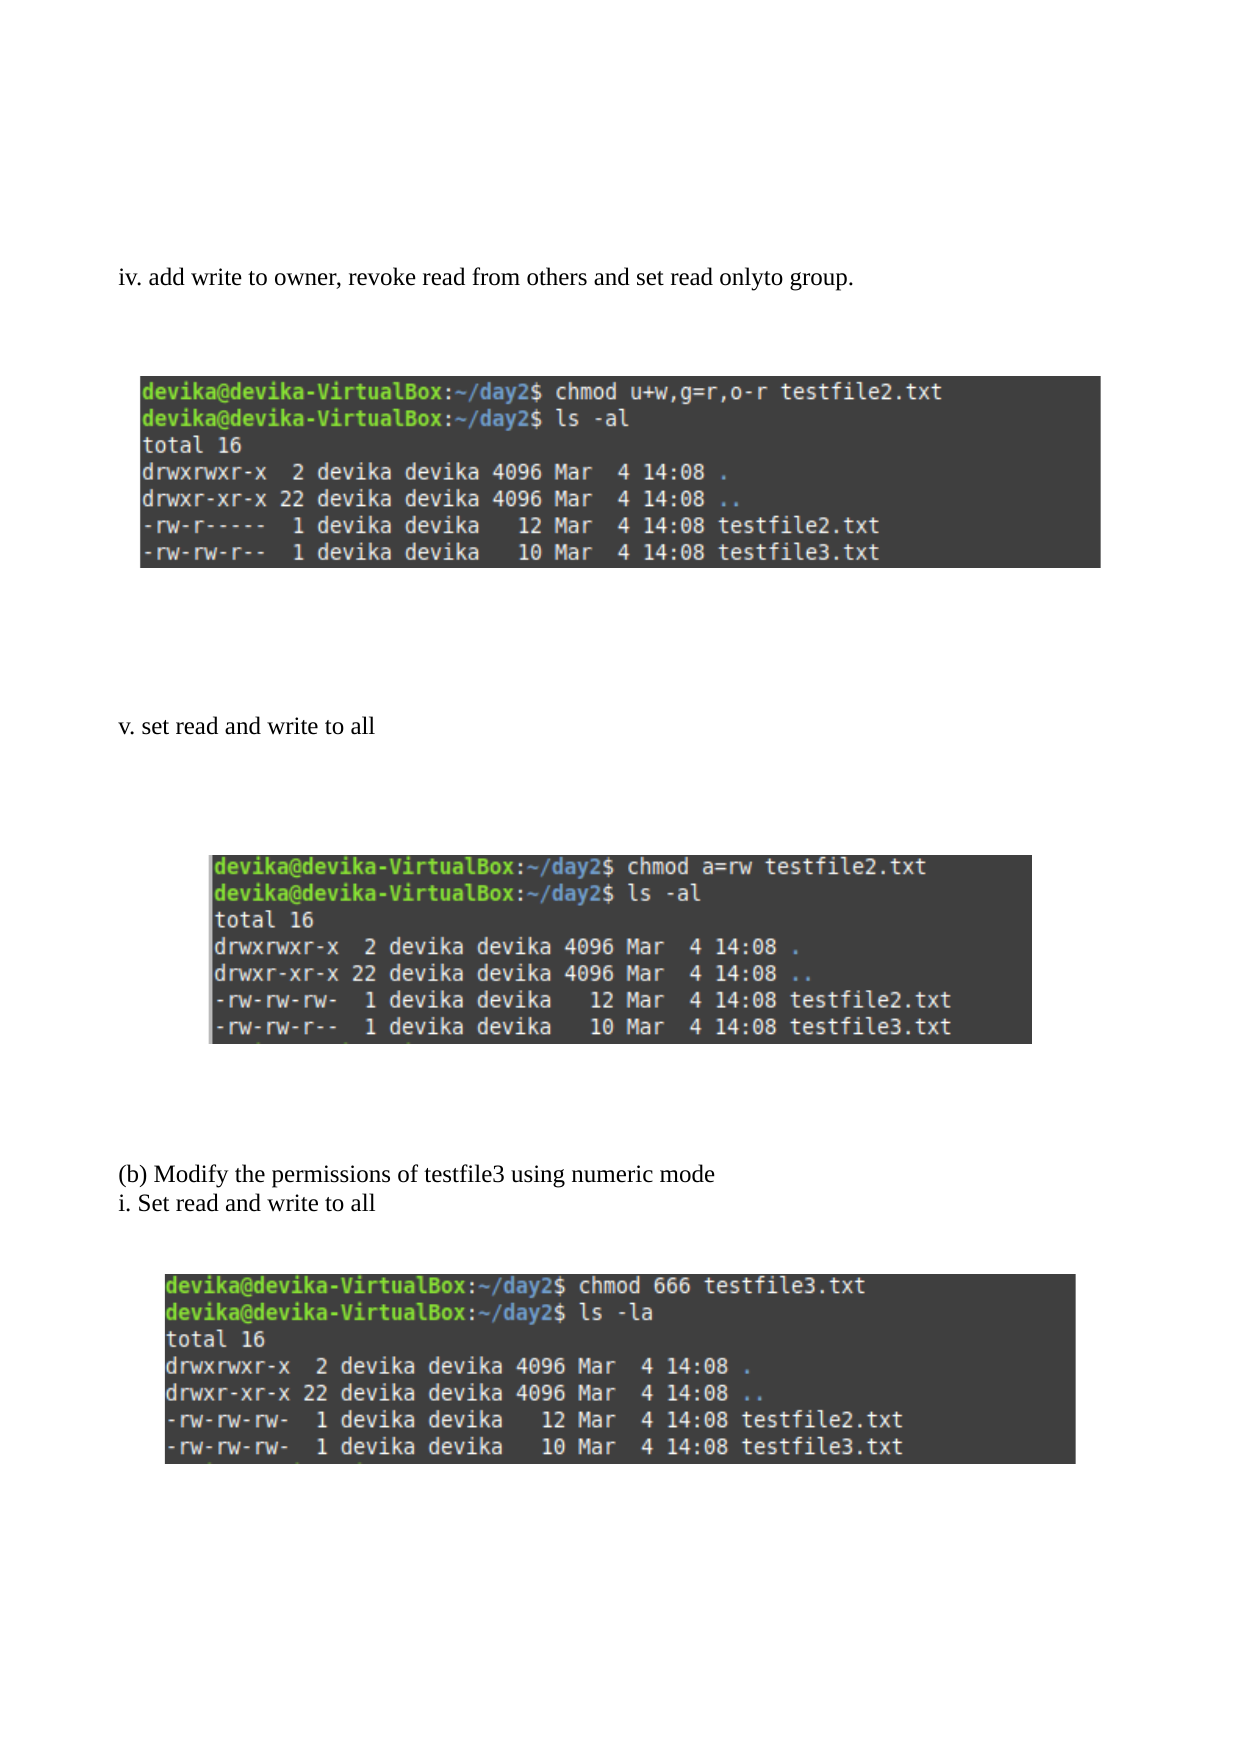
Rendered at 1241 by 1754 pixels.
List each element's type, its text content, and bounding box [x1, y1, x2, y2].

text i. Set read and write to all [118, 1188, 1122, 1217]
text v. set read and write to all [118, 711, 1122, 740]
picture [139, 376, 1101, 568]
picture [164, 1274, 1076, 1464]
picture [208, 855, 1032, 1044]
text (b) Modify the permissions of testfile3 using numeric mode [118, 1159, 1122, 1188]
text iv. add write to owner, revoke read from others and set read onlyto group. [118, 262, 1122, 291]
